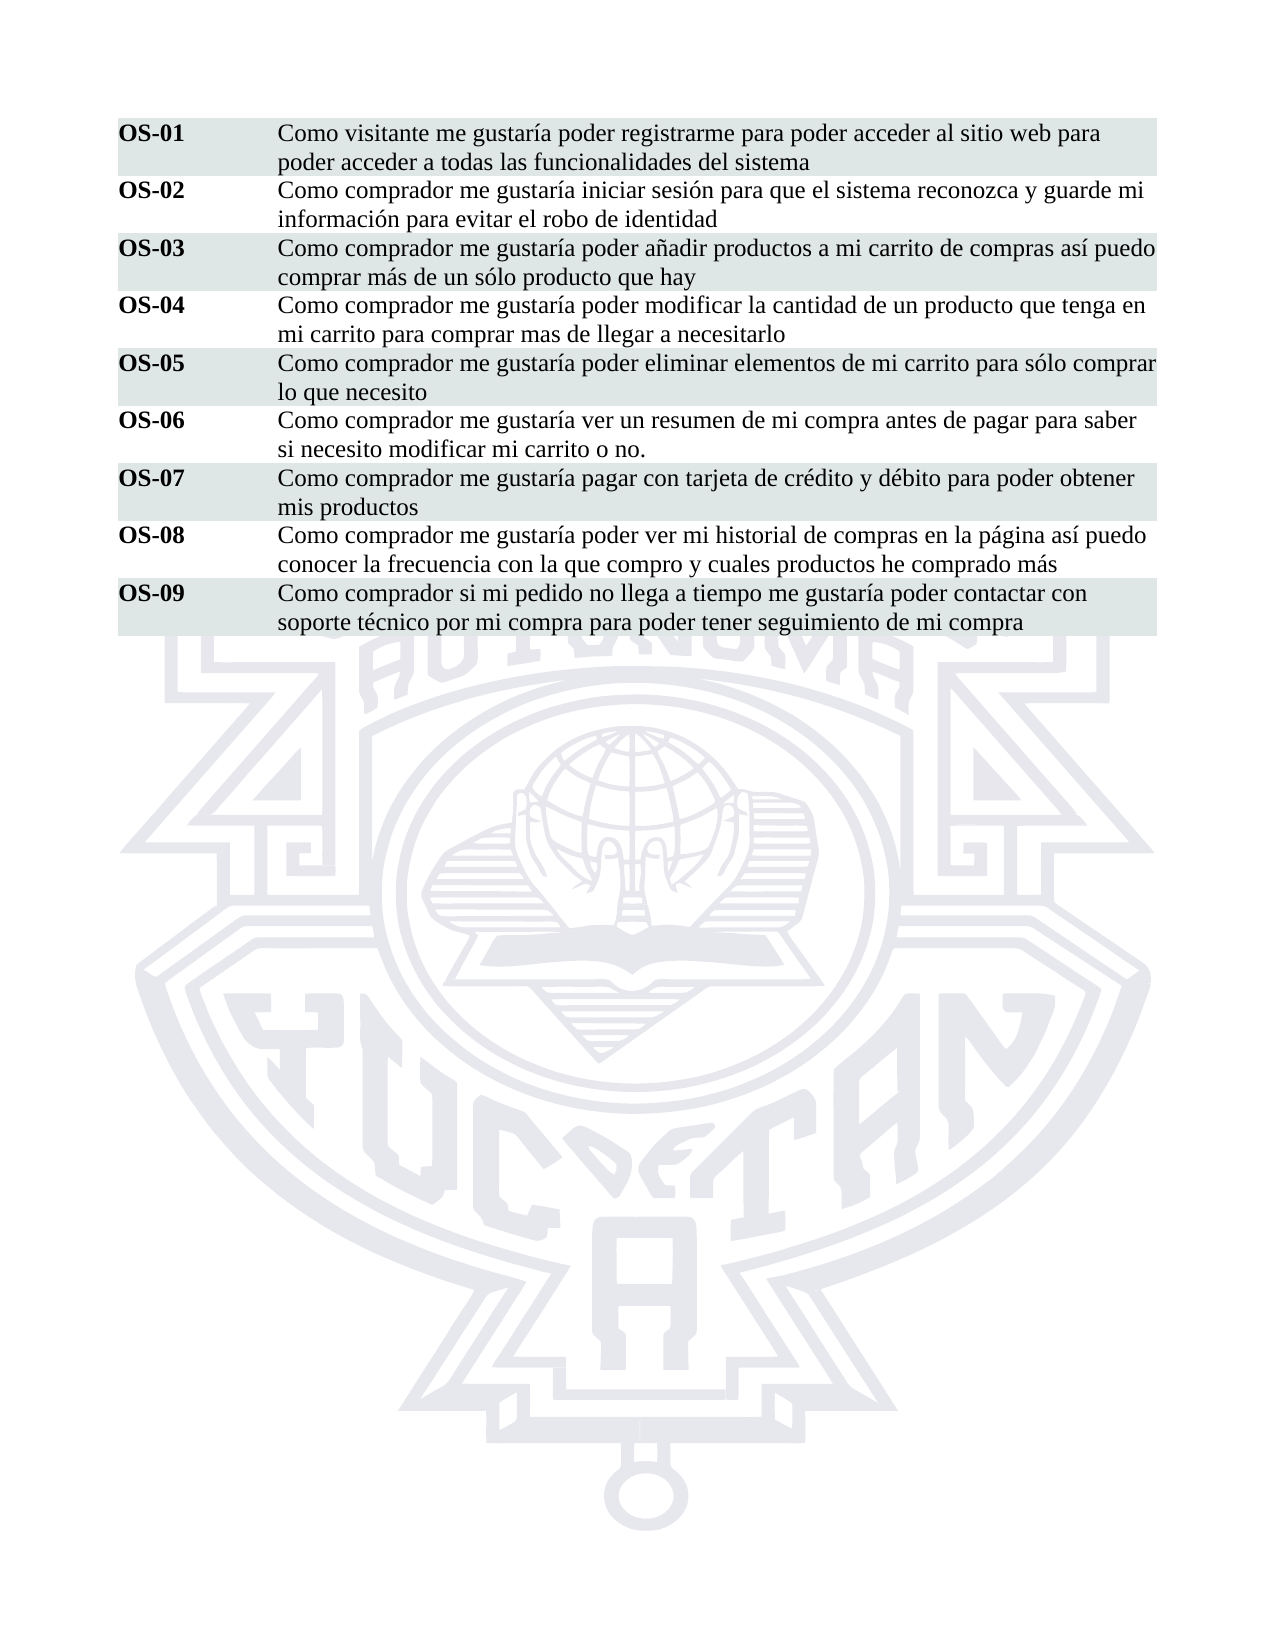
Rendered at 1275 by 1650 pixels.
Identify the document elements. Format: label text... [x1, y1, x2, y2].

table_cell Como comprador me gustaría iniciar sesión para que el sistema reconozca y guarde mi información para evitar el robo de identidad [278, 176, 1157, 233]
table_cell Como comprador me gustaría ver un resumen de mi compra antes de pagar para saber si necesito modificar mi carrito o no. [278, 406, 1157, 463]
table_cell Como comprador me gustaría pagar con tarjeta de crédito y débito para poder obtener mis productos [278, 463, 1157, 521]
table_cell Como comprador me gustaría poder eliminar elementos de mi carrito para sólo comprar lo que necesito [278, 348, 1157, 406]
table_cell Como comprador me gustaría poder añadir productos a mi carrito de compras así puedo comprar más de un sólo producto que hay [278, 233, 1157, 291]
table_cell OS-04 [118, 291, 277, 348]
table_cell OS-03 [118, 233, 277, 291]
table_cell Como comprador me gustaría poder modificar la cantidad de un producto que tenga en mi carrito para comprar mas de llegar a necesitarlo [278, 291, 1157, 348]
table_cell OS-07 [118, 463, 277, 521]
table_header OS-01 [118, 118, 277, 176]
table_header Como visitante me gustaría poder registrarme para poder acceder al sitio web para poder acceder a todas las funcionalidades del sistema [278, 118, 1157, 176]
table_cell OS-02 [118, 176, 277, 233]
table_cell OS-06 [118, 406, 277, 463]
table_cell OS-09 [118, 578, 277, 636]
table_cell OS-05 [118, 348, 277, 406]
table_cell Como comprador me gustaría poder ver mi historial de compras en la página así puedo conocer la frecuencia con la que compro y cuales productos he comprado más [278, 521, 1157, 578]
table_cell OS-08 [118, 521, 277, 578]
table_cell Como comprador si mi pedido no llega a tiempo me gustaría poder contactar con soporte técnico por mi compra para poder tener seguimiento de mi compra [278, 578, 1157, 636]
